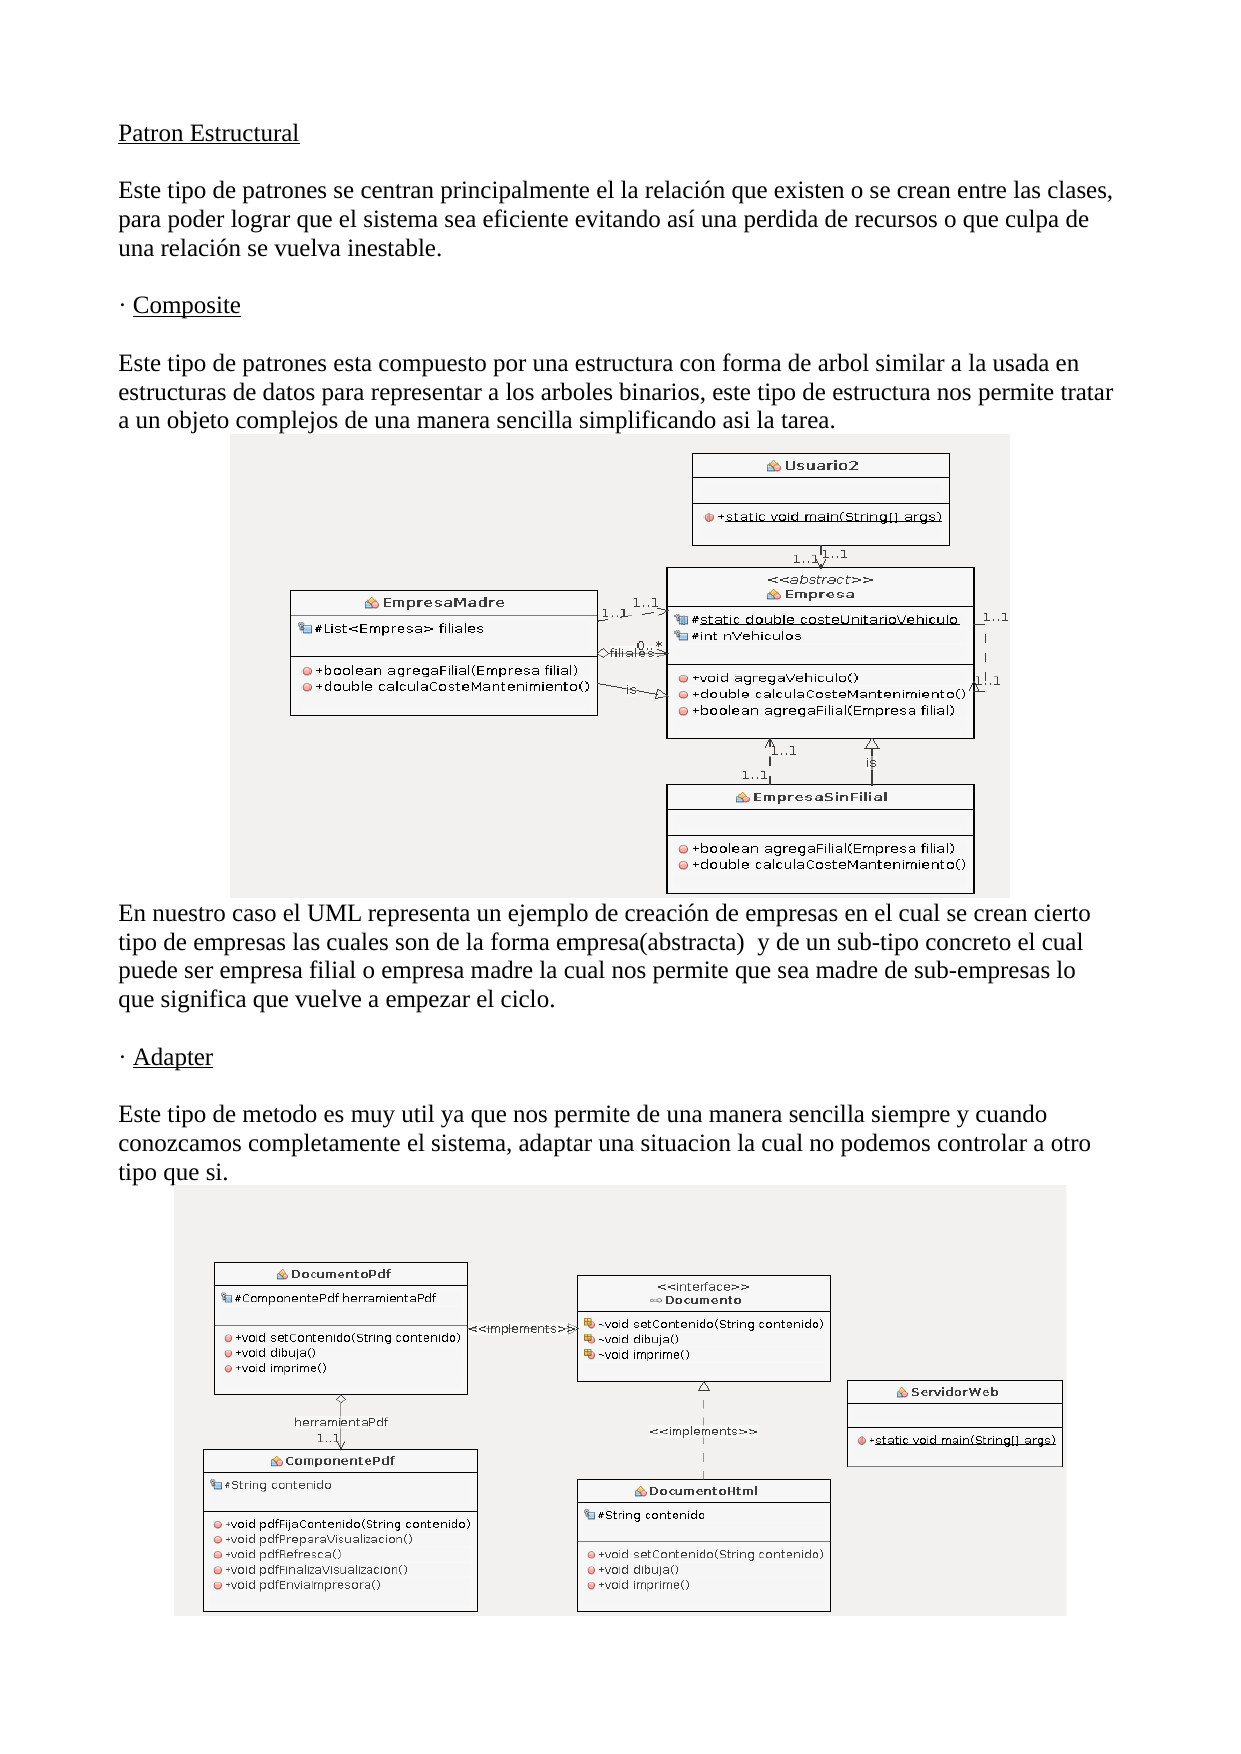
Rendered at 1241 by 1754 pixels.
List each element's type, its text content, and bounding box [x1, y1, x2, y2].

text Este tipo de metodo es muy util ya que nos permite de una manera sencilla siempre y cuando conozcamos completamente el sistema, adaptar una situacion la cual no podemos controlar a otro tipo que si. [118, 1099, 1122, 1186]
text · Adapter [118, 1042, 1122, 1071]
picture [173, 1185, 1067, 1616]
picture [230, 434, 1011, 898]
text Patron Estructural [118, 118, 1122, 147]
text Este tipo de patrones esta compuesto por una estructura con forma de arbol similar a la usada en estructuras de datos para representar a los arboles binarios, este tipo de estructura nos permite tratar a un objeto complejos de una manera sencilla simplificando asi la tarea. [118, 348, 1122, 434]
text En nuestro caso el UML representa un ejemplo de creación de empresas en el cual se crean cierto tipo de empresas las cuales son de la forma empresa(abstracta) y de un sub-tipo concreto el cual puede ser empresa filial o empresa madre la cual nos permite que sea madre de sub-empresas lo que significa que vuelve a empezar el ciclo. [118, 434, 1122, 1013]
text · Composite [118, 291, 1122, 319]
text Este tipo de patrones se centran principalmente el la relación que existen o se crean entre las clases, para poder lograr que el sistema sea eficiente evitando así una perdida de recursos o que culpa de una relación se vuelva inestable. [118, 176, 1122, 262]
